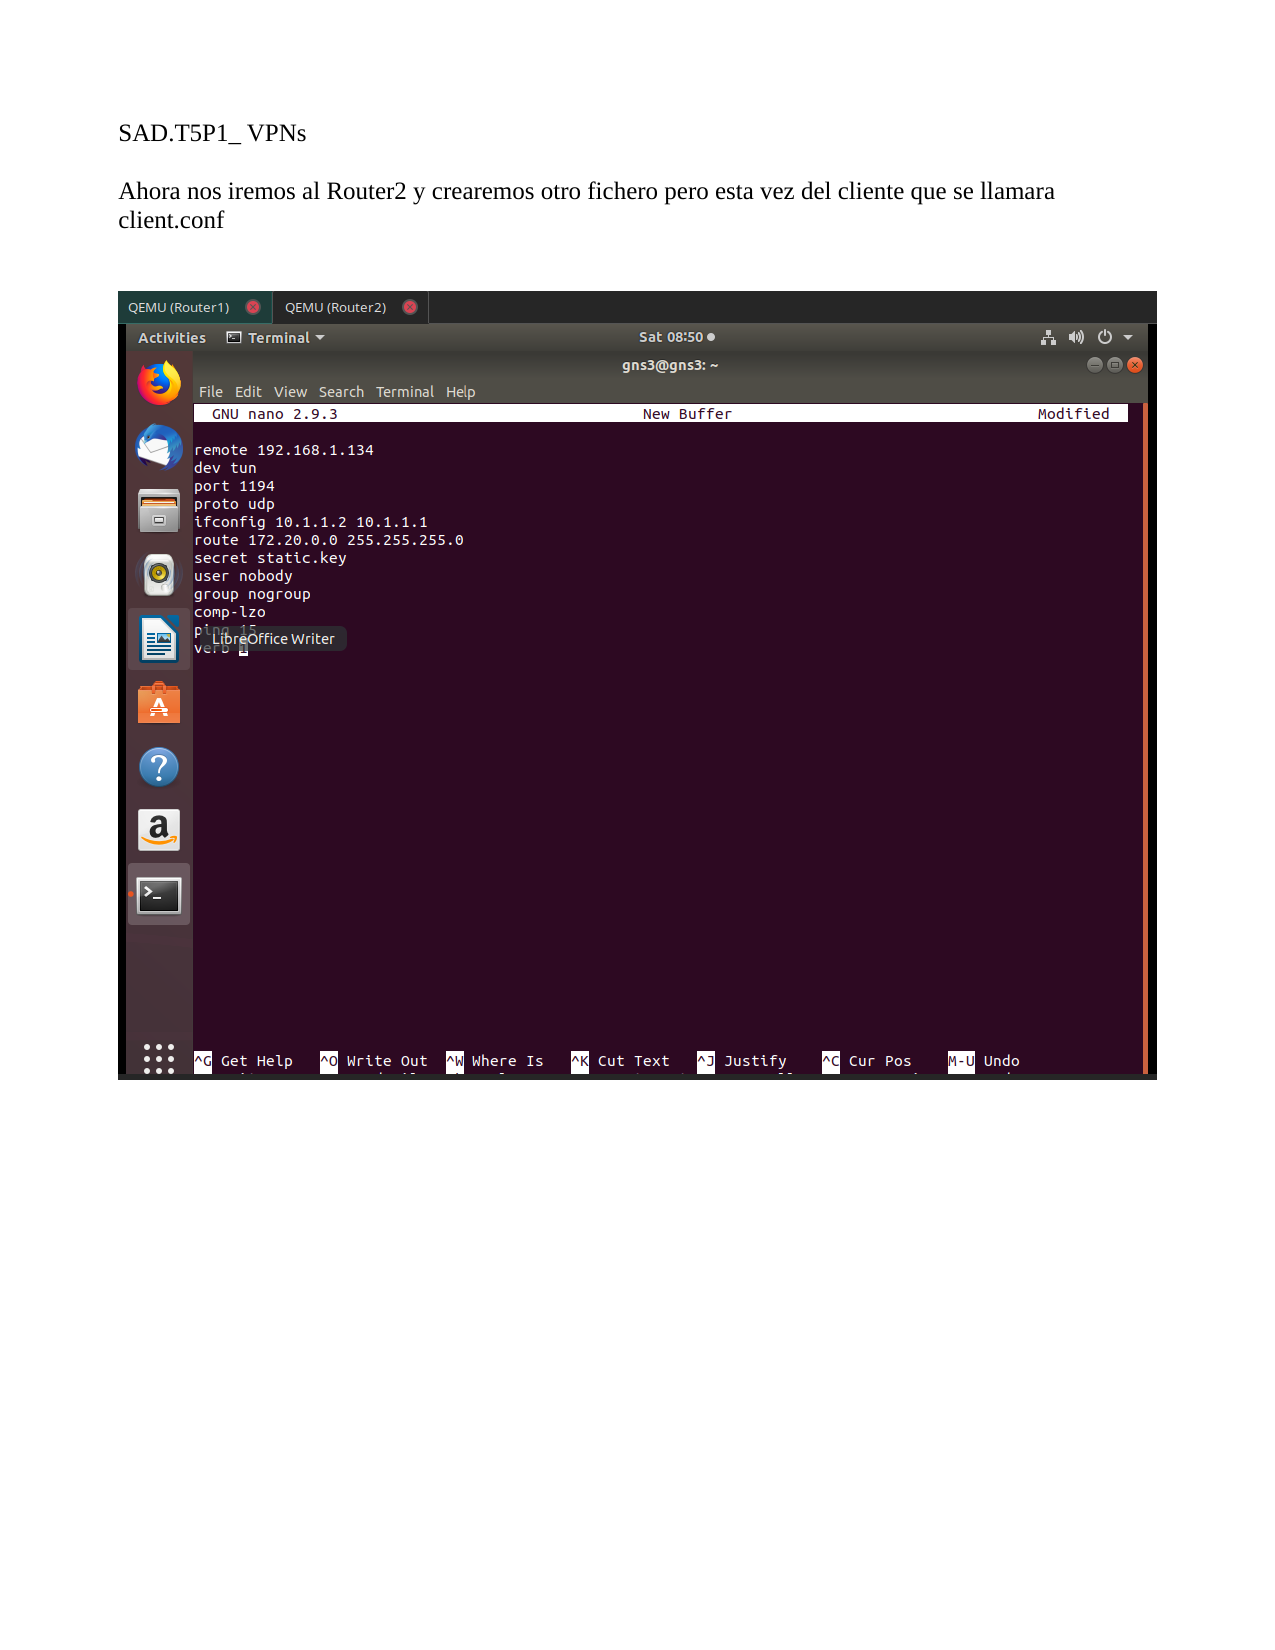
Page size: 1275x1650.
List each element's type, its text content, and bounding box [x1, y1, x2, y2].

picture [118, 291, 1157, 1080]
text Ahora nos iremos al Router2 y crearemos otro fichero pero esta vez del cliente que se llamara client.conf [118, 176, 1157, 234]
